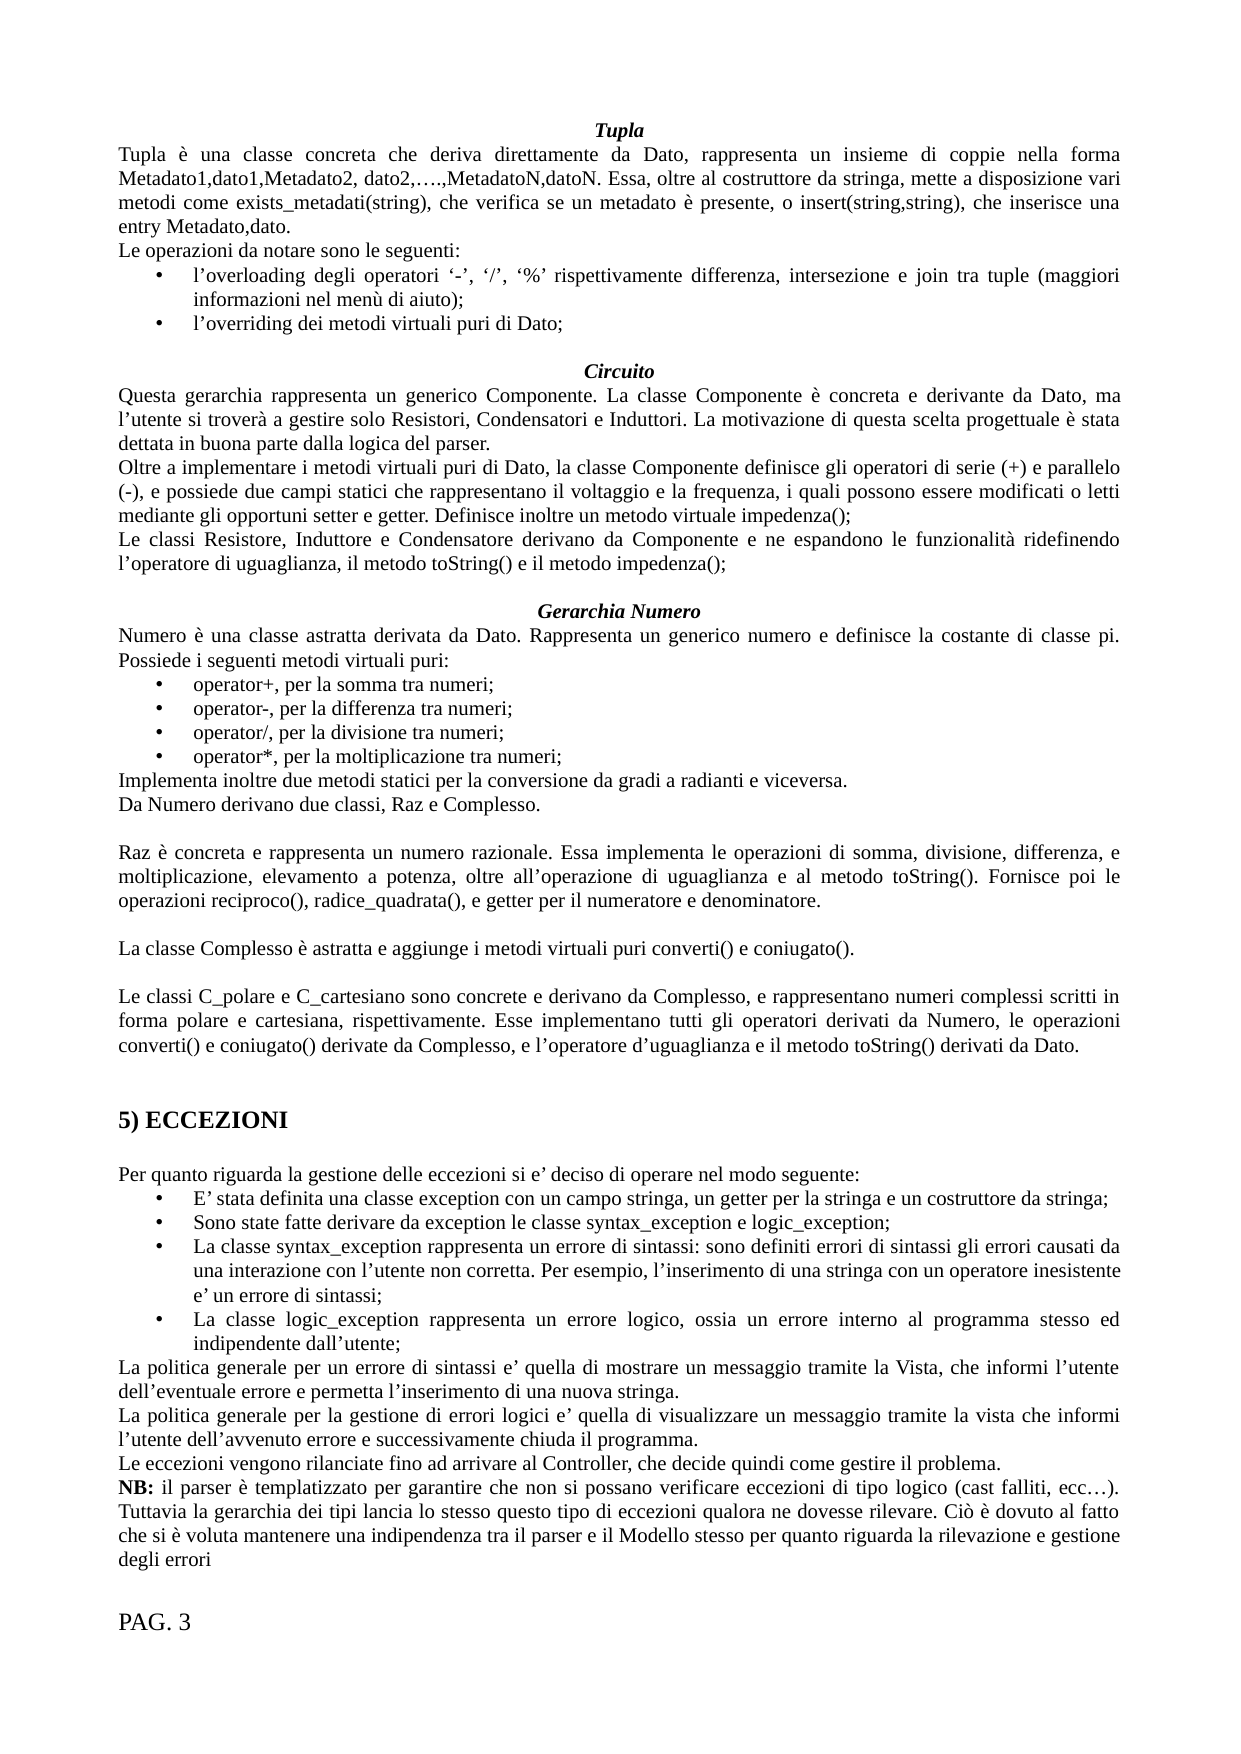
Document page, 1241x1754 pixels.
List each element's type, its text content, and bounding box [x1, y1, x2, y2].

list operator*, per la moltiplicazione tra numeri; [156, 744, 1122, 768]
text Le operazioni da notare sono le seguenti: [118, 238, 1122, 262]
text NB: il parser è templatizzato per garantire che non si possano verificare eccezioni di tipo logico (cast falliti, ecc…). Tuttavia la gerarchia dei tipi lancia lo stesso questo tipo di eccezioni qualora ne dovesse rilevare. Ciò è dovuto al fatto che si è voluta mantenere una indipendenza tra il parser e il Modello stesso per quanto riguarda la rilevazione e gestione degli errori [118, 1475, 1122, 1571]
text Raz è concreta e rappresenta un numero razionale. Essa implementa le operazioni di somma, divisione, differenza, e moltiplicazione, elevamento a potenza, oltre all’operazione di uguaglianza e al metodo toString(). Fornisce poi le operazioni reciproco(), radice_quadrata(), e getter per il numeratore e denominatore. [118, 840, 1122, 912]
text La classe Complesso è astratta e aggiunge i metodi virtuali puri converti() e coniugato(). [118, 936, 1122, 960]
text Le classi C_polare e C_cartesiano sono concrete e derivano da Complesso, e rappresentano numeri complessi scritti in forma polare e cartesiana, rispettivamente. Esse implementano tutti gli operatori derivati da Numero, le operazioni converti() e coniugato() derivate da Complesso, e l’operatore d’uguaglianza e il metodo toString() derivati da Dato. [118, 984, 1122, 1057]
list operator+, per la somma tra numeri; [156, 672, 1122, 696]
text Le eccezioni vengono rilanciate fino ad arrivare al Controller, che decide quindi come gestire il problema. [118, 1451, 1122, 1475]
text Da Numero derivano due classi, Raz e Complesso. [118, 792, 1122, 816]
text La politica generale per la gestione di errori logici e’ quella di visualizzare un messaggio tramite la vista che informi l’utente dell’avvenuto errore e successivamente chiuda il programma. [118, 1403, 1122, 1451]
text La politica generale per un errore di sintassi e’ quella di mostrare un messaggio tramite la Vista, che informi l’utente dell’eventuale errore e permetta l’inserimento di una nuova stringa. [118, 1355, 1122, 1403]
list operator-, per la differenza tra numeri; [156, 696, 1122, 720]
list l’overloading degli operatori ‘-’, ‘/’, ‘%’ rispettivamente differenza, intersezione e join tra tuple (maggiori informazioni nel menù di aiuto); [156, 262, 1122, 311]
list Sono state fatte derivare da exception le classe syntax_exception e logic_exception; [156, 1210, 1122, 1234]
text Numero è una classe astratta derivata da Dato. Rappresenta un generico numero e definisce la costante di classe pi. Possiede i seguenti metodi virtuali puri: [118, 623, 1122, 672]
text Implementa inoltre due metodi statici per la conversione da gradi a radianti e viceversa. [118, 768, 1122, 792]
text 5) ECCEZIONI [118, 1105, 1122, 1133]
list E’ stata definita una classe exception con un campo stringa, un getter per la stringa e un costruttore da stringa; [156, 1186, 1122, 1210]
list La classe syntax_exception rappresenta un errore di sintassi: sono definiti errori di sintassi gli errori causati da una interazione con l’utente non corretta. Per esempio, l’inserimento di una stringa con un operatore inesistente e’ un errore di sintassi; [156, 1234, 1122, 1307]
text Oltre a implementare i metodi virtuali puri di Dato, la classe Componente definisce gli operatori di serie (+) e parallelo (-), e possiede due campi statici che rappresentano il voltaggio e la frequenza, i quali possono essere modificati o letti mediante gli opportuni setter e getter. Definisce inoltre un metodo virtuale impedenza(); [118, 455, 1122, 527]
list l’overriding dei metodi virtuali puri di Dato; [156, 311, 1122, 335]
list La classe logic_exception rappresenta un errore logico, ossia un errore interno al programma stesso ed indipendente dall’utente; [156, 1307, 1122, 1355]
text Le classi Resistore, Induttore e Condensatore derivano da Componente e ne espandono le funzionalità ridefinendo l’operatore di uguaglianza, il metodo toString() e il metodo impedenza(); [118, 527, 1122, 575]
text Questa gerarchia rappresenta un generico Componente. La classe Componente è concreta e derivante da Dato, ma l’utente si troverà a gestire solo Resistori, Condensatori e Induttori. La motivazione di questa scelta progettuale è stata dettata in buona parte dalla logica del parser. [118, 383, 1122, 455]
text Gerarchia Numero [118, 599, 1122, 623]
text Tupla [118, 118, 1122, 142]
text Circuito [118, 359, 1122, 383]
list operator/, per la divisione tra numeri; [156, 720, 1122, 744]
text Tupla è una classe concreta che deriva direttamente da Dato, rappresenta un insieme di coppie nella forma Metadato1,dato1,Metadato2, dato2,….,MetadatoN,datoN. Essa, oltre al costruttore da stringa, mette a disposizione vari metodi come exists_metadati(string), che verifica se un metadato è presente, o insert(string,string), che inserisce una entry Metadato,dato. [118, 142, 1122, 238]
text Per quanto riguarda la gestione delle eccezioni si e’ deciso di operare nel modo seguente: [118, 1162, 1122, 1186]
